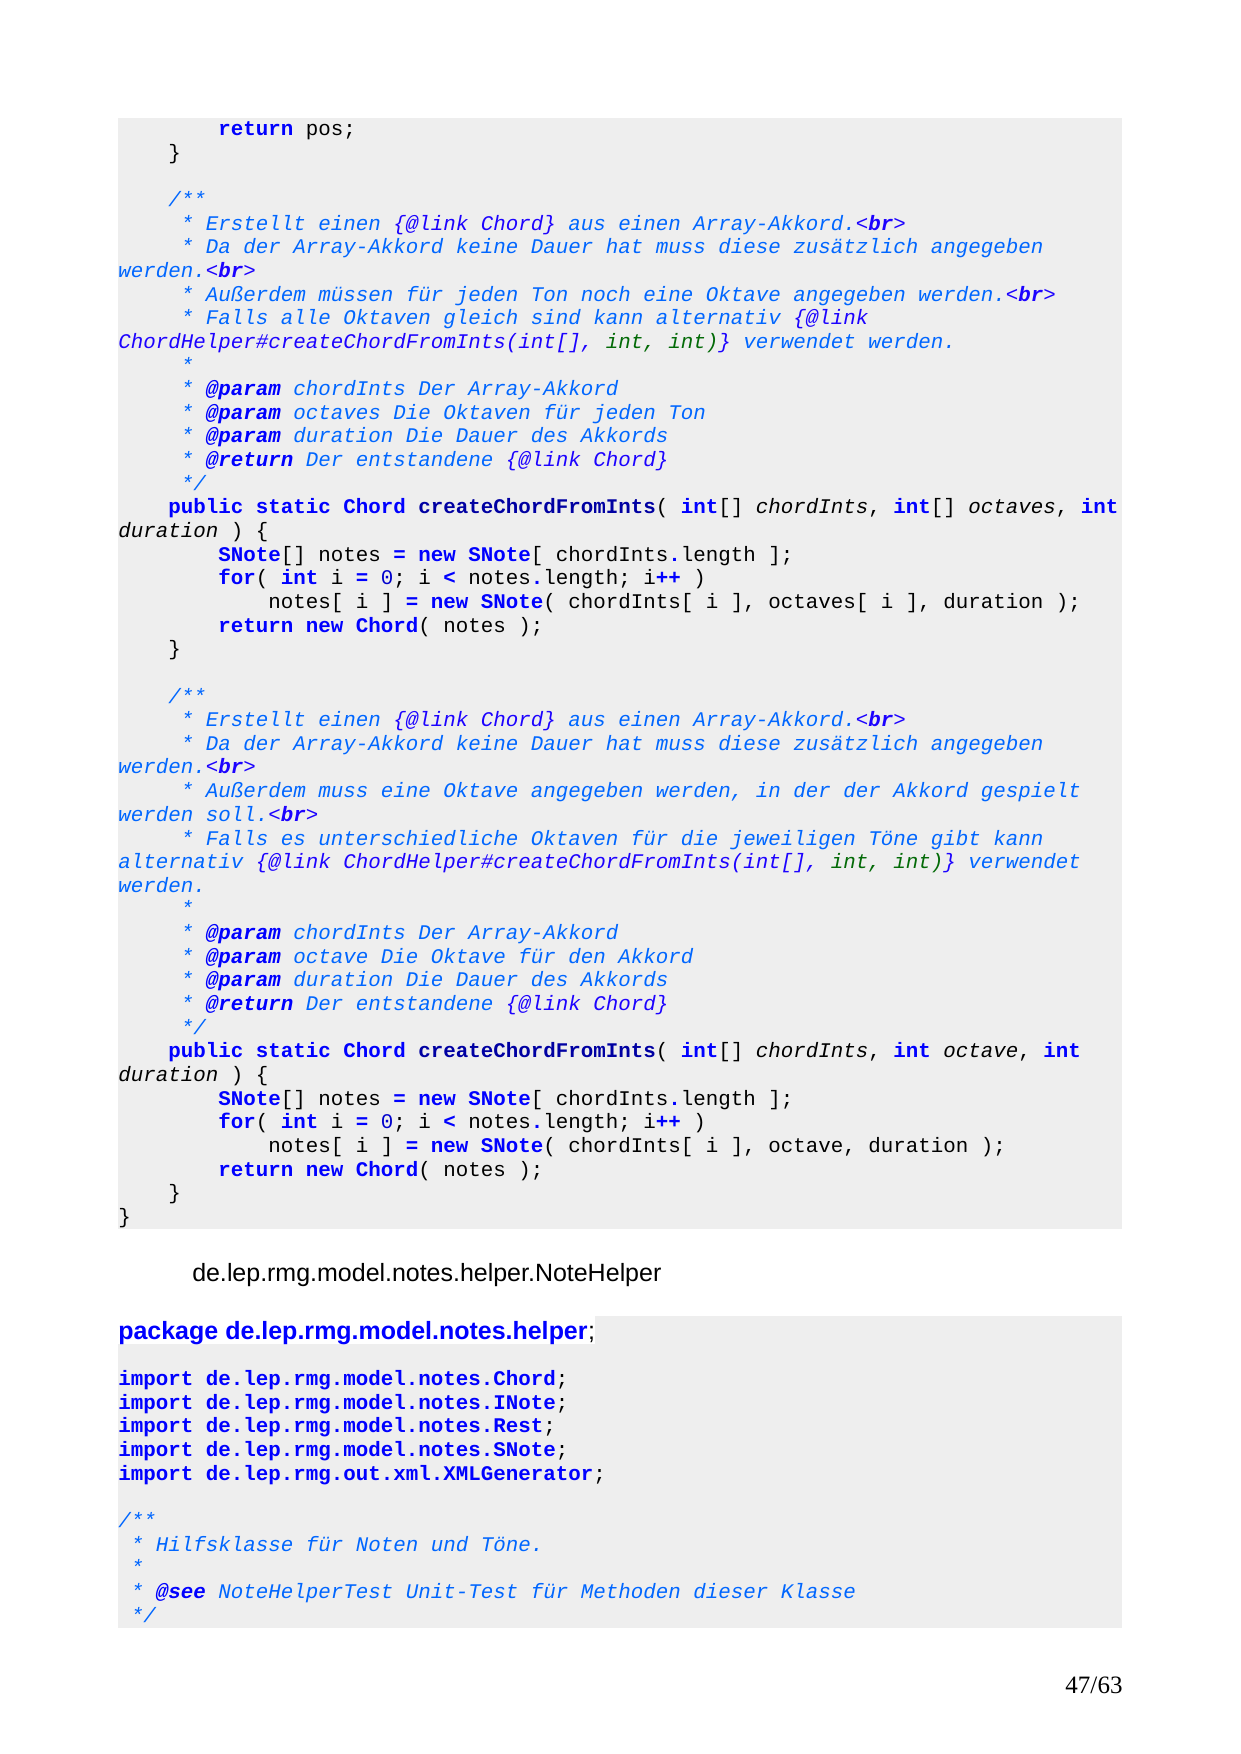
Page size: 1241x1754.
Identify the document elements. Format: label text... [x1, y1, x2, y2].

text for( int i = 0; i < notes.length; i++ ) [118, 1111, 1122, 1135]
text } [118, 142, 1122, 165]
text SNote[] notes = new SNote[ chordInts.length ]; [118, 1088, 1122, 1111]
text * [118, 1557, 1122, 1581]
text /** [118, 189, 1122, 213]
text * Falls es unterschiedliche Oktaven für die jeweiligen Töne gibt kann alternativ {@link ChordHelper#createChordFromInts(int[], int, int)} verwendet werden. [118, 827, 1122, 898]
text */ [118, 1017, 1122, 1040]
text * Erstellt einen {@link Chord} aus einen Array-Akkord.<br> [118, 213, 1122, 236]
text * [118, 898, 1122, 922]
text for( int i = 0; i < notes.length; i++ ) [118, 567, 1122, 591]
text * @return Der entstandene {@link Chord} [118, 449, 1122, 473]
text * Außerdem muss eine Oktave angegeben werden, in der der Akkord gespielt werden soll.<br> [118, 780, 1122, 827]
text package de.lep.rmg.model.notes.helper; [118, 1316, 1122, 1344]
text * @param duration Die Dauer des Akkords [118, 426, 1122, 449]
text * @see NoteHelperTest Unit-Test für Methoden dieser Klasse [118, 1581, 1122, 1604]
text } [118, 1182, 1122, 1206]
text /** [118, 686, 1122, 709]
text * @param duration Die Dauer des Akkords [118, 969, 1122, 993]
text } [118, 638, 1122, 662]
text /** [118, 1510, 1122, 1534]
text * Da der Array-Akkord keine Dauer hat muss diese zusätzlich angegeben werden.<br> [118, 733, 1122, 780]
text */ [118, 473, 1122, 496]
text * [118, 354, 1122, 378]
text import de.lep.rmg.model.notes.INote; [118, 1392, 1122, 1415]
text * Da der Array-Akkord keine Dauer hat muss diese zusätzlich angegeben werden.<br> [118, 236, 1122, 284]
text import de.lep.rmg.model.notes.Rest; [118, 1415, 1122, 1439]
text return new Chord( notes ); [118, 1158, 1122, 1182]
text import de.lep.rmg.out.xml.XMLGenerator; [118, 1463, 1122, 1486]
text import de.lep.rmg.model.notes.SNote; [118, 1439, 1122, 1463]
text public static Chord createChordFromInts( int[] chordInts, int[] octaves, int duration ) { [118, 496, 1122, 544]
text notes[ i ] = new SNote( chordInts[ i ], octaves[ i ], duration ); [118, 591, 1122, 615]
text return new Chord( notes ); [118, 615, 1122, 638]
text return pos; [118, 118, 1122, 142]
text de.lep.rmg.model.notes.helper.NoteHelper [118, 1258, 1122, 1287]
text * @param chordInts Der Array-Akkord [118, 922, 1122, 946]
text * Falls alle Oktaven gleich sind kann alternativ {@link ChordHelper#createChordFromInts(int[], int, int)} verwendet werden. [118, 307, 1122, 354]
text * Hilfsklasse für Noten und Töne. [118, 1534, 1122, 1557]
text * @param octave Die Oktave für den Akkord [118, 946, 1122, 969]
text * @param chordInts Der Array-Akkord [118, 378, 1122, 402]
text */ [118, 1604, 1122, 1628]
text * @param octaves Die Oktaven für jeden Ton [118, 402, 1122, 426]
text notes[ i ] = new SNote( chordInts[ i ], octave, duration ); [118, 1135, 1122, 1158]
text * Außerdem müssen für jeden Ton noch eine Oktave angegeben werden.<br> [118, 284, 1122, 307]
text import de.lep.rmg.model.notes.Chord; [118, 1368, 1122, 1392]
text * Erstellt einen {@link Chord} aus einen Array-Akkord.<br> [118, 709, 1122, 733]
text } [118, 1206, 1122, 1229]
text * @return Der entstandene {@link Chord} [118, 993, 1122, 1017]
text SNote[] notes = new SNote[ chordInts.length ]; [118, 544, 1122, 567]
text public static Chord createChordFromInts( int[] chordInts, int octave, int duration ) { [118, 1040, 1122, 1088]
